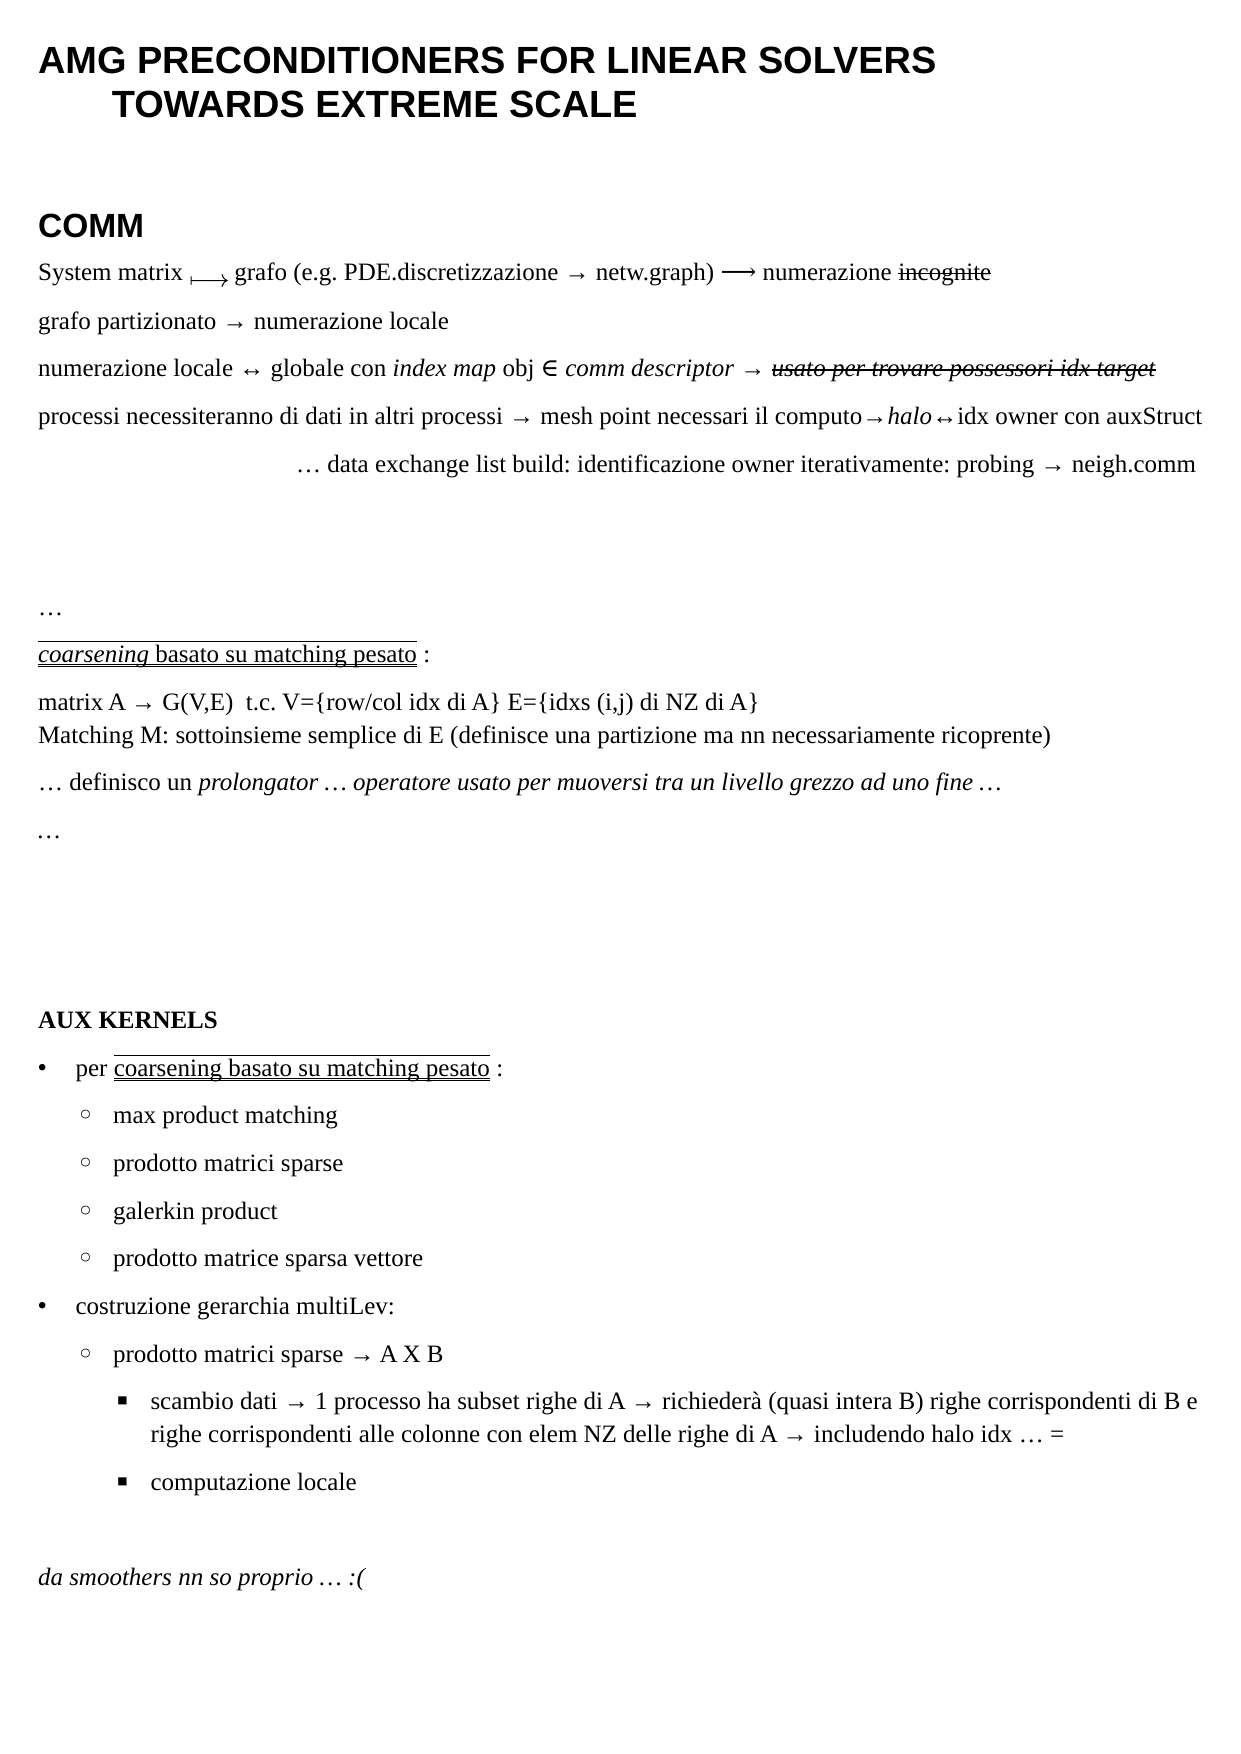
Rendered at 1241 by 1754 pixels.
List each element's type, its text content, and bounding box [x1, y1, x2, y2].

text … data exchange list build: identificazione owner iterativamente: probing → neigh.comm [38, 449, 1202, 477]
list max product matching [75, 1101, 1202, 1129]
text … [38, 592, 1202, 620]
list prodotto matrice sparsa vettore [75, 1243, 1202, 1272]
subtitle COMM [38, 206, 1202, 245]
list prodotto matrici sparse → A X B [75, 1339, 1202, 1367]
text … [38, 815, 1202, 844]
text grafo partizionato → numerazione locale [38, 306, 1202, 335]
list galerkin product [75, 1196, 1202, 1224]
subtitle AMG PRECONDITIONERS FOR LINEAR SOLVERS TOWARDS EXTREME SCALE [38, 38, 1202, 125]
text processi necessiteranno di dati in altri processi → mesh point necessari il computo→halo↔idx owner con auxStruct [38, 401, 1202, 430]
text … definisco un prolongator … operatore usato per muoversi tra un livello grezzo ad uno fine … [38, 767, 1202, 796]
text numerazione locale ↔ globale con index map obj ∈ comm descriptor → usato per trovare possessori idx target [38, 353, 1202, 382]
list costruzione gerarchia multiLev: [38, 1291, 1202, 1320]
list scambio dati → 1 processo ha subset righe di A → richiederà (quasi intera B) righe corrispondenti di B e righe corrispondenti alle colonne con elem NZ delle righe di A → includendo halo idx … = [113, 1386, 1202, 1448]
list computazione locale [113, 1467, 1202, 1496]
list per coarsening basato su matching pesato : [38, 1053, 1202, 1082]
text System matrix grafo (e.g. PDE.discretizzazione → netw.graph) ⟶ numerazione incognite [38, 257, 1202, 287]
text matrix A → G(V,E) t.c. V={row/col idx di A} E={idxs (i,j) di NZ di A} Matching M: sottoinsieme semplice di E (definisce una partizione ma nn necessariamente ricoprente) [38, 687, 1202, 748]
list prodotto matrici sparse [75, 1148, 1202, 1177]
text da smoothers nn so proprio … :( [38, 1562, 1202, 1591]
text coarsening basato su matching pesato : [38, 639, 1202, 668]
text AUX KERNELS [38, 1005, 1202, 1034]
